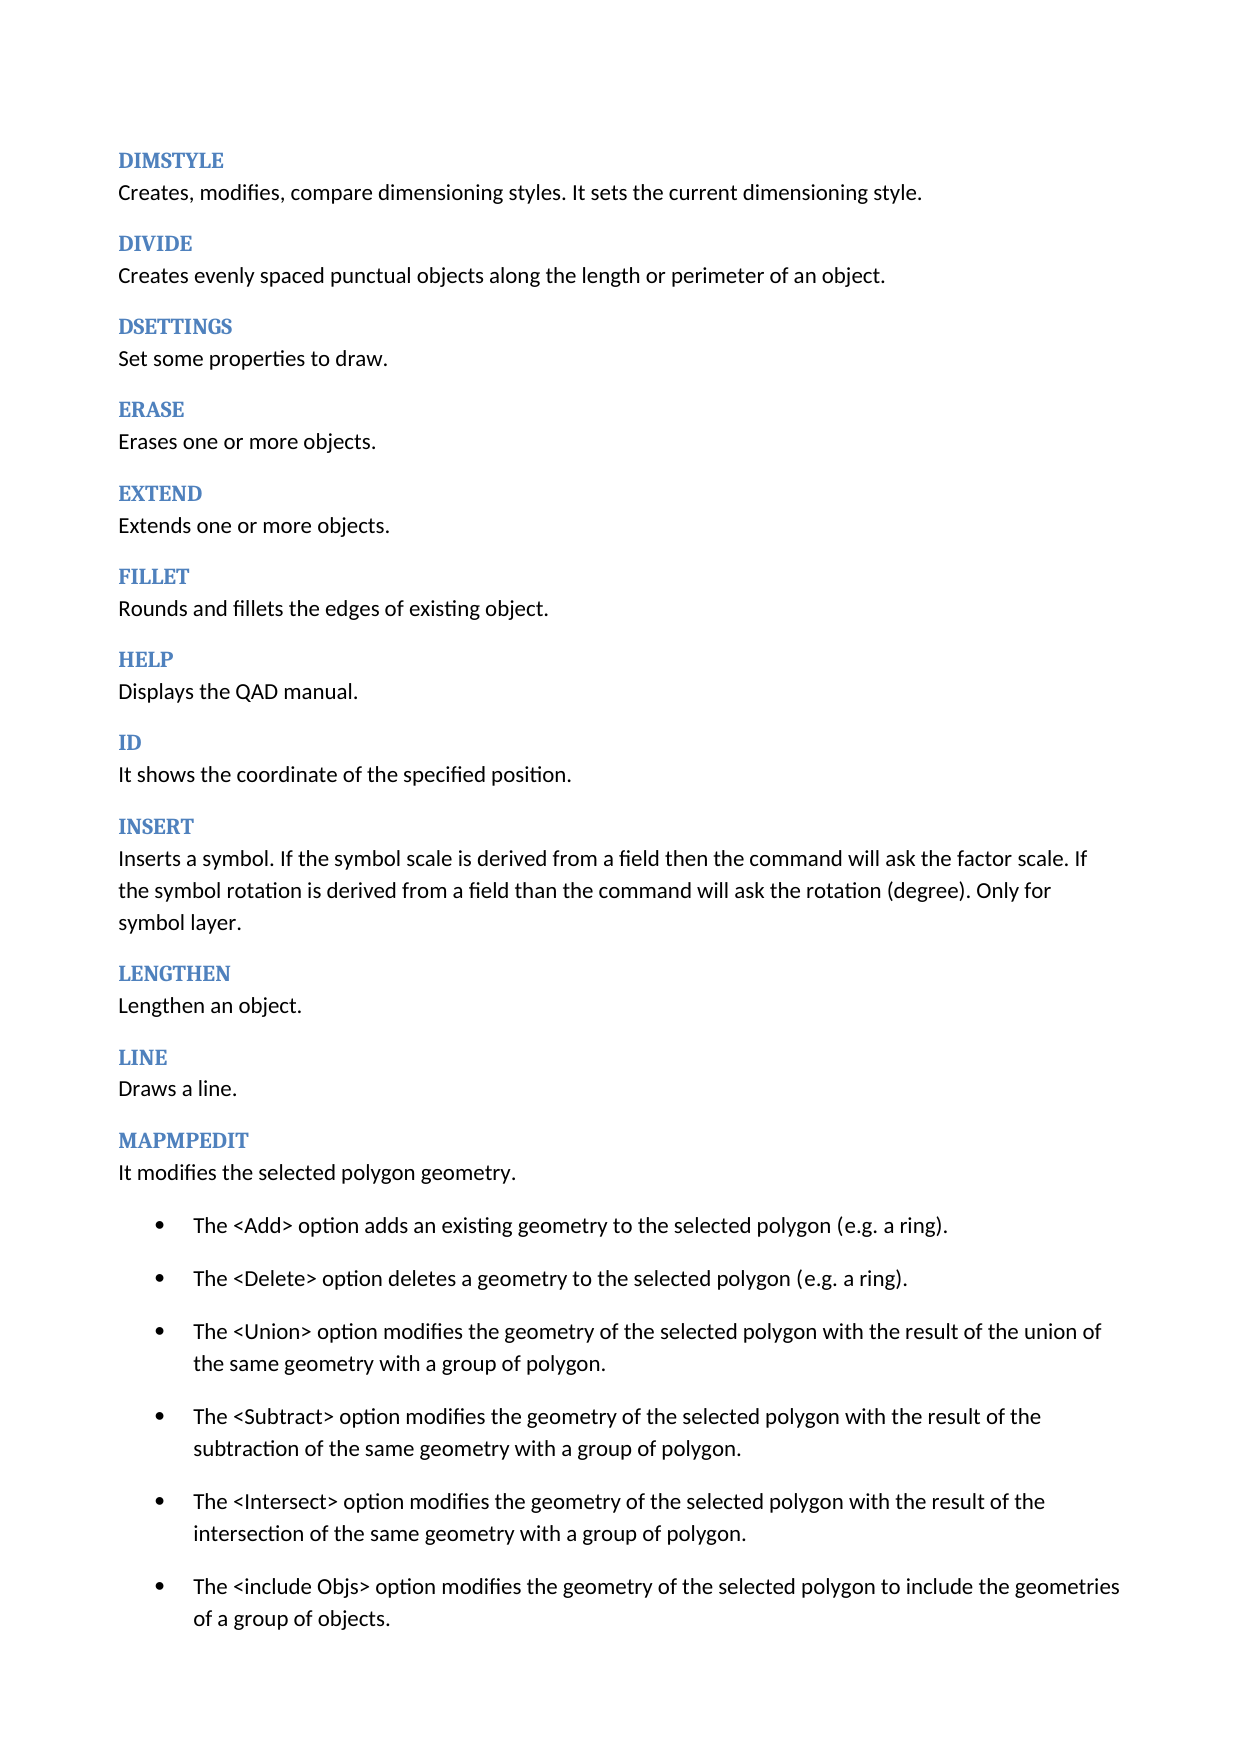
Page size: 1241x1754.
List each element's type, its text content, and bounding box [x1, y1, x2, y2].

text Lengthen an object. [118, 991, 1122, 1019]
text Creates evenly spaced punctual objects along the length or perimeter of an object. [118, 261, 1122, 289]
list The <Subtract> option modifies the geometry of the selected polygon with the result of the subtraction of the same geometry with a group of polygon. [156, 1402, 1122, 1462]
list The <Union> option modifies the geometry of the selected polygon with the result of the union of the same geometry with a group of polygon. [156, 1317, 1122, 1377]
list The <include Objs> option modifies the geometry of the selected polygon to include the geometries of a group of objects. [156, 1572, 1122, 1633]
list The <Add> option adds an existing geometry to the selected polygon (e.g. a ring). [156, 1211, 1122, 1239]
subtitle MAPMPEDIT [118, 1127, 1122, 1154]
text Displays the QAD manual. [118, 677, 1122, 705]
subtitle DIVIDE [118, 231, 1122, 257]
text It modifies the selected polygon geometry. [118, 1158, 1122, 1186]
subtitle DSETTINGS [118, 314, 1122, 340]
subtitle EXTEND [118, 481, 1122, 507]
subtitle FILLET [118, 564, 1122, 590]
text Draws a line. [118, 1074, 1122, 1102]
list The <Intersect> option modifies the geometry of the selected polygon with the result of the intersection of the same geometry with a group of polygon. [156, 1487, 1122, 1547]
subtitle DIMSTYLE [118, 148, 1122, 174]
subtitle ID [118, 730, 1122, 757]
text Rounds and fillets the edges of existing object. [118, 594, 1122, 622]
list The <Delete> option deletes a geometry to the selected polygon (e.g. a ring). [156, 1264, 1122, 1292]
text Erases one or more objects. [118, 427, 1122, 456]
text Creates, modifies, compare dimensioning styles. It sets the current dimensioning style. [118, 178, 1122, 206]
subtitle INSERT [118, 813, 1122, 840]
subtitle HELP [118, 647, 1122, 673]
subtitle LENGTHEN [118, 961, 1122, 987]
subtitle ERASE [118, 397, 1122, 424]
text Set some properties to draw. [118, 344, 1122, 372]
text Extends one or more objects. [118, 511, 1122, 539]
text It shows the coordinate of the specified position. [118, 760, 1122, 788]
subtitle LINE [118, 1044, 1122, 1071]
text Inserts a symbol. If the symbol scale is derived from a field then the command will ask the factor scale. If the symbol rotation is derived from a field than the command will ask the rotation (degree). Only for symbol layer. [118, 844, 1122, 936]
